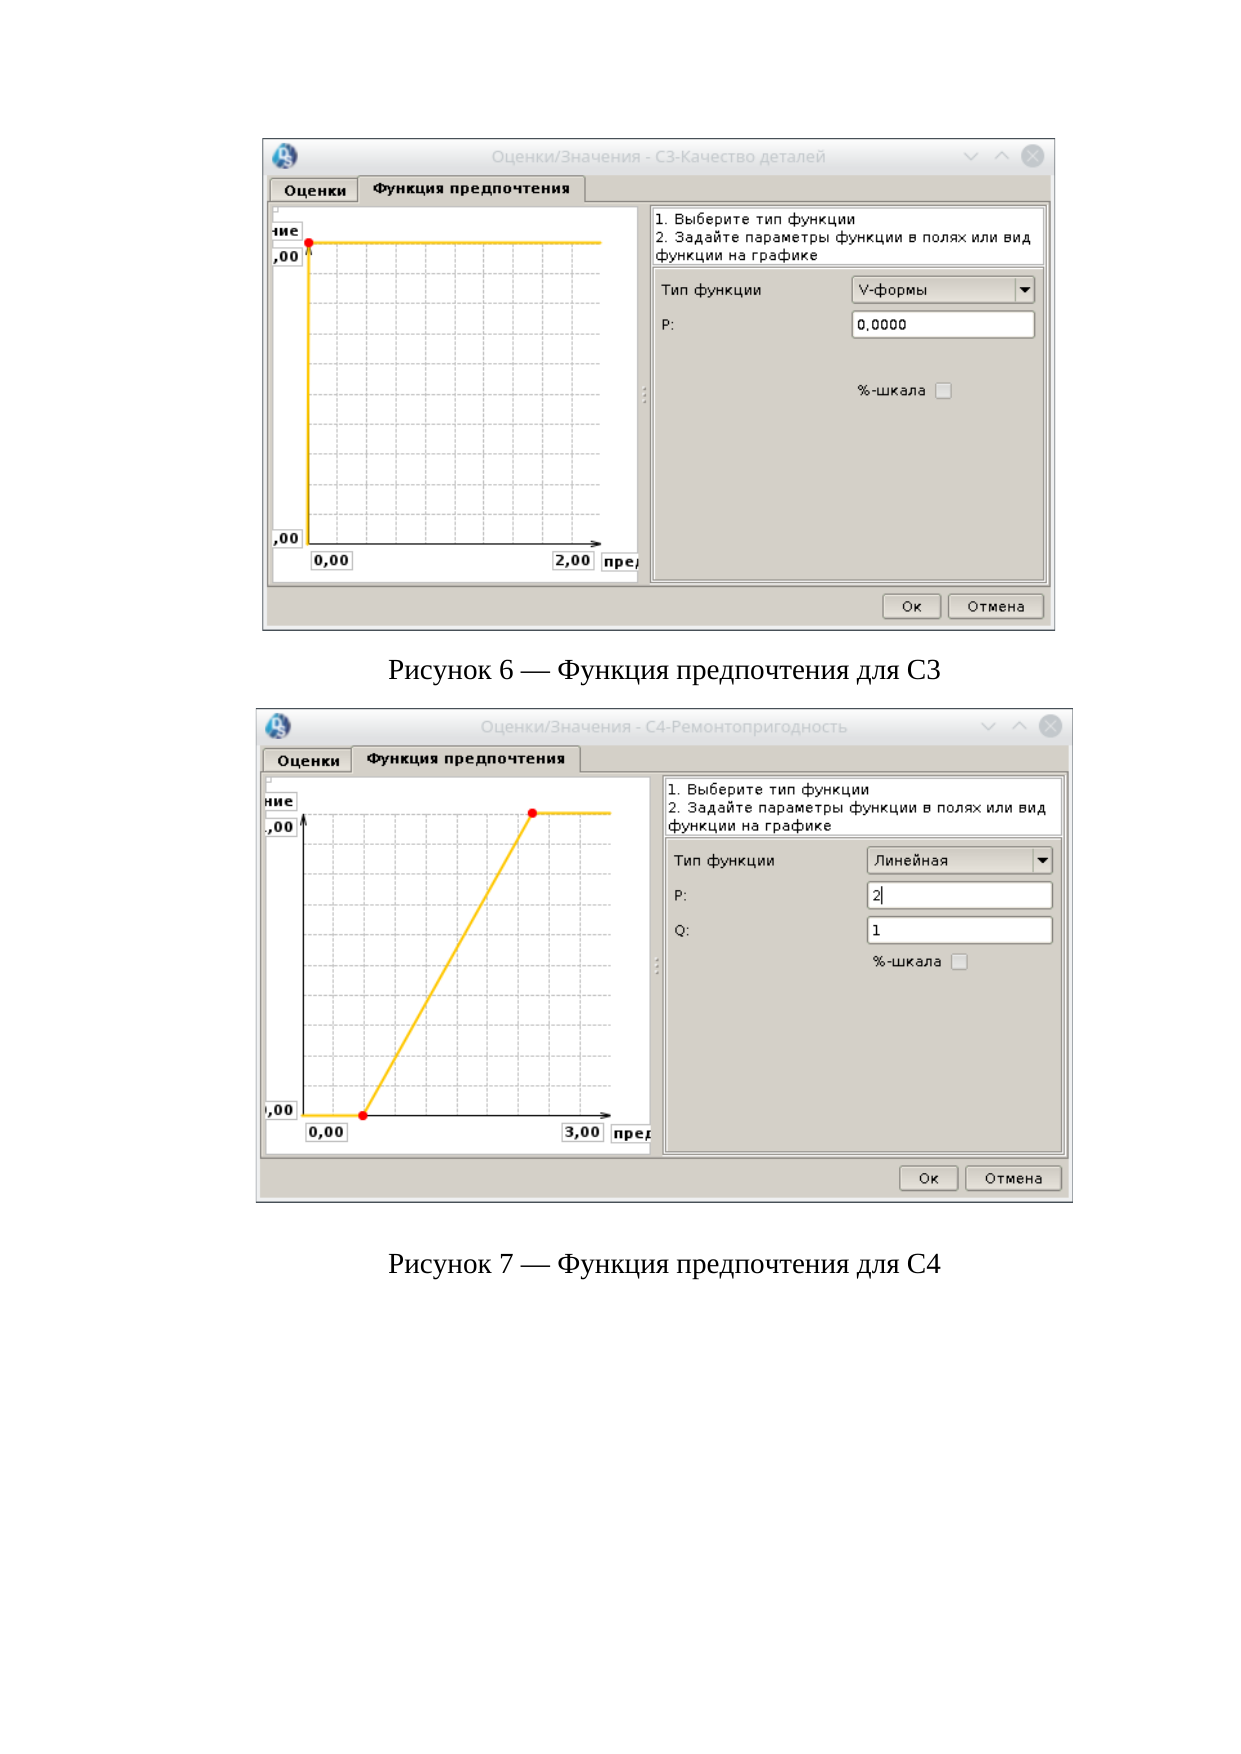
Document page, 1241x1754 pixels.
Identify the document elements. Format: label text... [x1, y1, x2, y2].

text Рисунок 6 — Функция предпочтения для С3 [177, 652, 1152, 686]
picture [255, 708, 1073, 1203]
picture [262, 138, 1056, 631]
text Рисунок 7 — Функция предпочтения для С4 [177, 1246, 1152, 1280]
